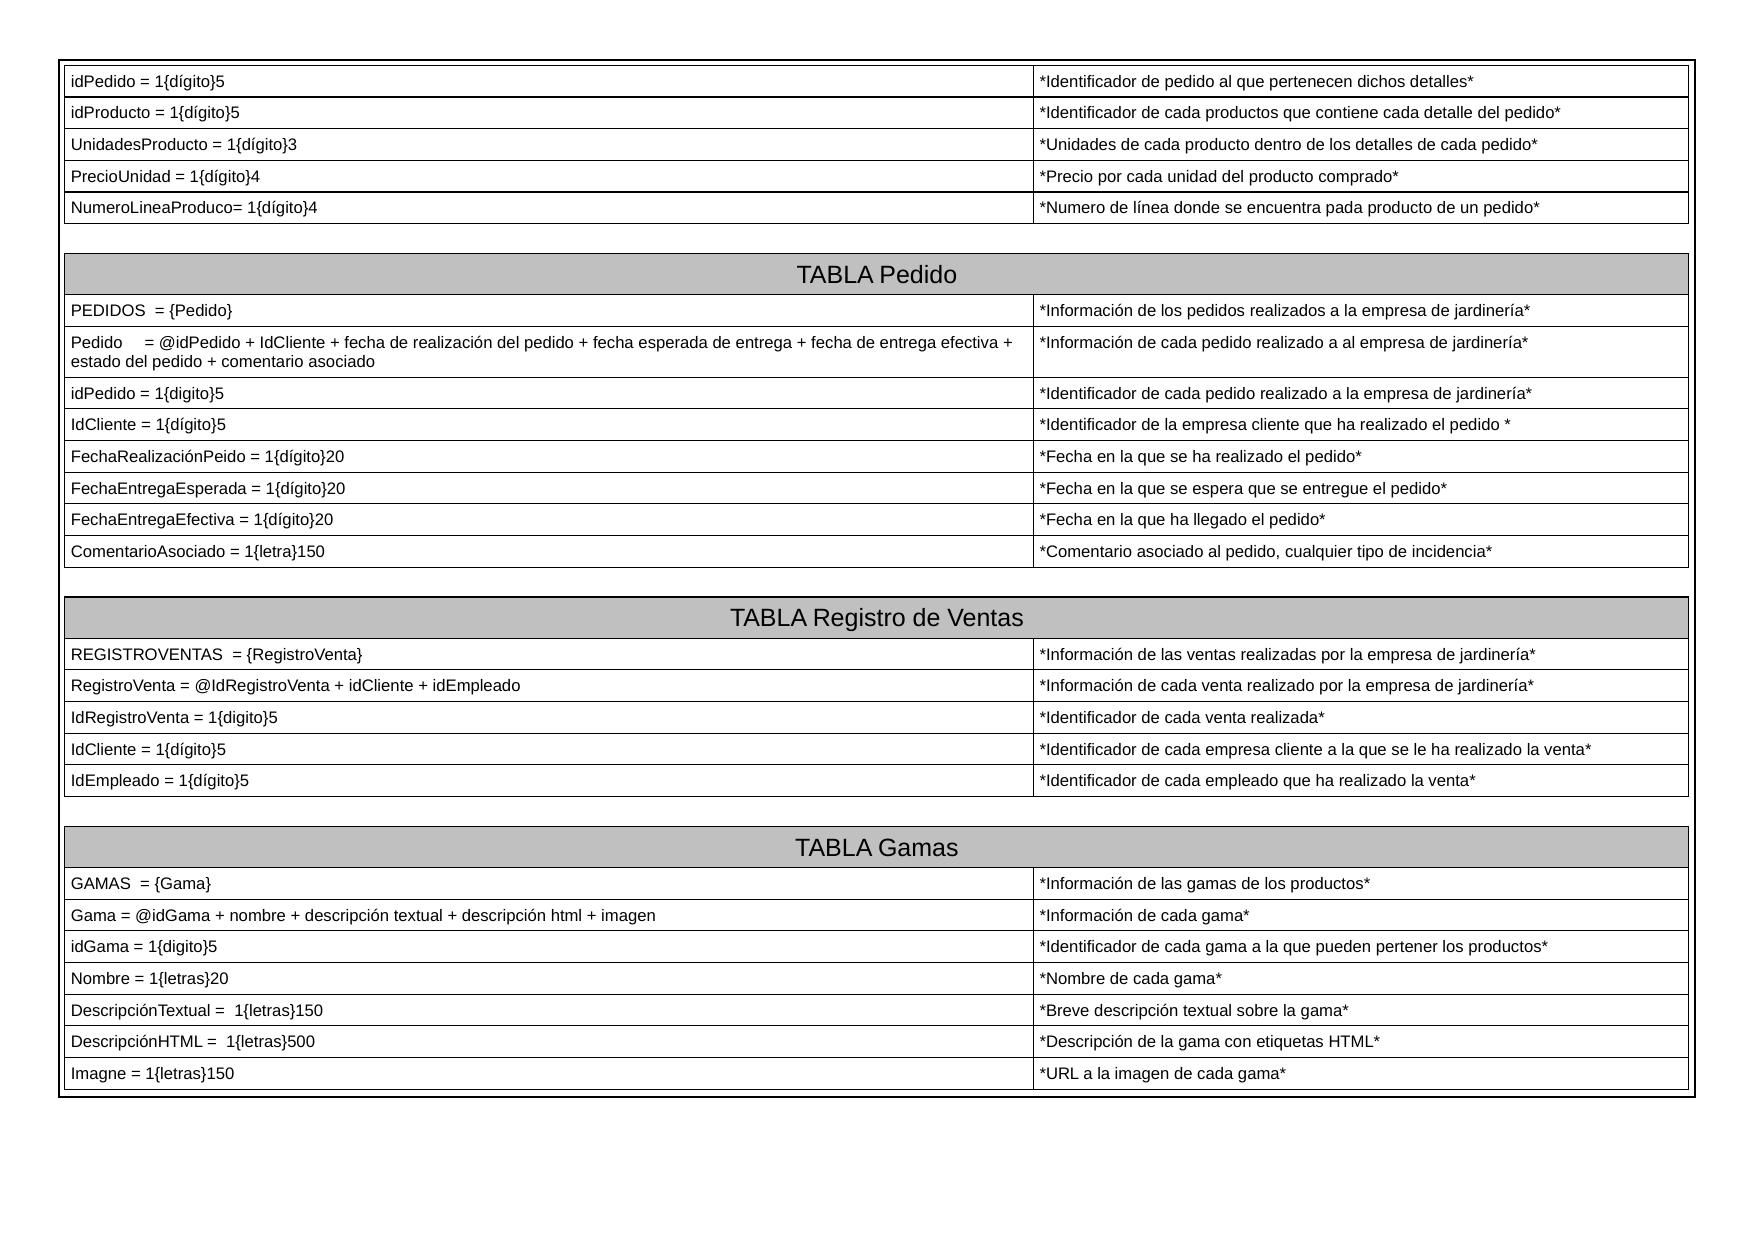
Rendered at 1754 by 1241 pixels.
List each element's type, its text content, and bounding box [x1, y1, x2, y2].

table_cell *Identificador de cada venta realizada* [1034, 702, 1688, 733]
table_cell idGama = 1{digito}5 [65, 931, 1033, 962]
table_cell idPedido = 1{digito}5 [65, 378, 1033, 408]
table_header TABLA Gamas [65, 827, 1688, 867]
table_cell *Información de cada gama* [1034, 900, 1688, 930]
table_cell NumeroLineaProduco= 1{dígito}4 [65, 193, 1033, 223]
table_cell *Numero de línea donde se encuentra pada producto de un pedido* [1034, 193, 1688, 223]
table_cell *Identificador de cada productos que contiene cada detalle del pedido* [1034, 98, 1688, 128]
table_cell UnidadesProducto = 1{dígito}3 [65, 129, 1033, 160]
table_cell [60, 61, 1694, 1096]
table_cell *Identificador de cada pedido realizado a la empresa de jardinería* [1034, 378, 1688, 408]
table_cell *Información de cada venta realizado por la empresa de jardinería* [1034, 670, 1688, 701]
table_header TABLA Registro de Ventas [65, 598, 1688, 638]
table_cell GAMAS = {Gama} [65, 868, 1033, 899]
table_cell *Descripción de la gama con etiquetas HTML* [1034, 1026, 1688, 1057]
table_cell *Información de cada pedido realizado a al empresa de jardinería* [1034, 327, 1688, 377]
table_cell *Identificador de cada gama a la que pueden pertener los productos* [1034, 931, 1688, 962]
table_cell *Identificador de la empresa cliente que ha realizado el pedido * [1034, 409, 1688, 440]
table_cell *Comentario asociado al pedido, cualquier tipo de incidencia* [1034, 536, 1688, 567]
table_cell *Nombre de cada gama* [1034, 963, 1688, 994]
table_cell *Identificador de cada empresa cliente a la que se le ha realizado la venta* [1034, 734, 1688, 764]
table_cell REGISTROVENTAS = {RegistroVenta} [65, 639, 1033, 669]
table_cell *Precio por cada unidad del producto comprado* [1034, 161, 1688, 191]
table_cell Pedido = @idPedido + IdCliente + fecha de realización del pedido + fecha esperada de entrega + fecha de entrega efectiva + estado del pedido + comentario asociado [65, 327, 1033, 377]
table_header TABLA Pedido [65, 254, 1688, 294]
table_cell idPedido = 1{dígito}5 [65, 66, 1033, 96]
table_cell DescripciónHTML = 1{letras}500 [65, 1026, 1033, 1057]
table_cell *Identificador de pedido al que pertenecen dichos detalles* [1034, 66, 1688, 96]
table_cell *Información de las gamas de los productos* [1034, 868, 1688, 899]
table_cell IdCliente = 1{dígito}5 [65, 734, 1033, 764]
table_cell FechaEntregaEfectiva = 1{dígito}20 [65, 504, 1033, 535]
table_cell *Fecha en la que se ha realizado el pedido* [1034, 441, 1688, 472]
table_cell *Unidades de cada producto dentro de los detalles de cada pedido* [1034, 129, 1688, 160]
table_cell *Breve descripción textual sobre la gama* [1034, 995, 1688, 1025]
table_cell PrecioUnidad = 1{dígito}4 [65, 161, 1033, 191]
table_cell FechaEntregaEsperada = 1{dígito}20 [65, 473, 1033, 503]
table_cell IdEmpleado = 1{dígito}5 [65, 765, 1033, 796]
table_cell *Fecha en la que ha llegado el pedido* [1034, 504, 1688, 535]
table_cell Gama = @idGama + nombre + descripción textual + descripción html + imagen [65, 900, 1033, 930]
table_cell PEDIDOS = {Pedido} [65, 295, 1033, 326]
table_cell IdCliente = 1{dígito}5 [65, 409, 1033, 440]
table_cell Imagne = 1{letras}150 [65, 1058, 1033, 1089]
table_cell RegistroVenta = @IdRegistroVenta + idCliente + idEmpleado [65, 670, 1033, 701]
table_cell *URL a la imagen de cada gama* [1034, 1058, 1688, 1089]
table_cell idProducto = 1{dígito}5 [65, 98, 1033, 128]
table_cell *Información de las ventas realizadas por la empresa de jardinería* [1034, 639, 1688, 669]
table_cell Nombre = 1{letras}20 [65, 963, 1033, 994]
table_cell DescripciónTextual = 1{letras}150 [65, 995, 1033, 1025]
table_cell IdRegistroVenta = 1{digito}5 [65, 702, 1033, 733]
table_cell ComentarioAsociado = 1{letra}150 [65, 536, 1033, 567]
table_cell *Identificador de cada empleado que ha realizado la venta* [1034, 765, 1688, 796]
table_cell *Fecha en la que se espera que se entregue el pedido* [1034, 473, 1688, 503]
table_cell FechaRealizaciónPeido = 1{dígito}20 [65, 441, 1033, 472]
table_cell *Información de los pedidos realizados a la empresa de jardinería* [1034, 295, 1688, 326]
